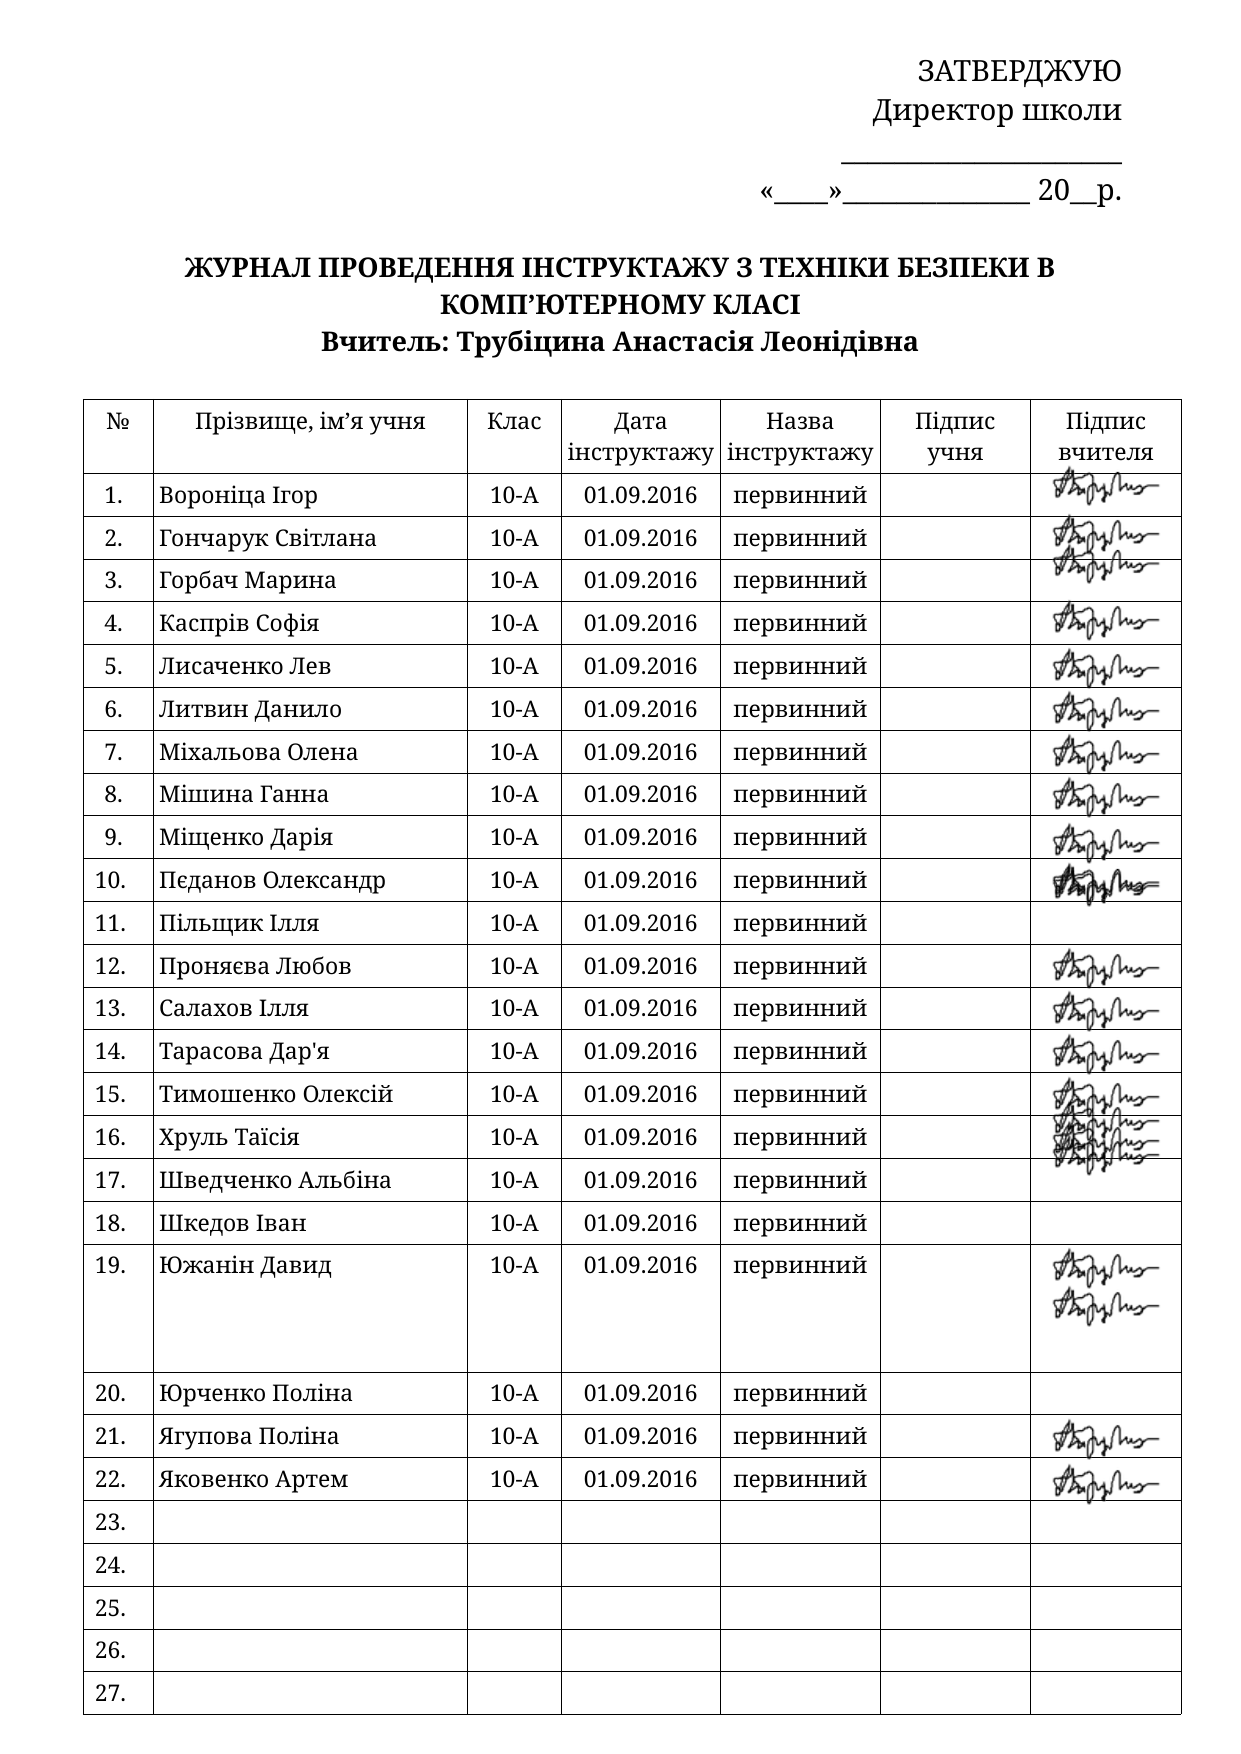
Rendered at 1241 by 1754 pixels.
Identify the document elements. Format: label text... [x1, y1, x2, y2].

table_cell Шведченко Альбіна [154, 1159, 467, 1201]
table_cell [1031, 945, 1048, 987]
table_cell 01.09.2016 [562, 945, 720, 987]
table_cell [84, 1245, 153, 1372]
picture [1048, 458, 1164, 915]
table_cell [154, 1672, 467, 1714]
table_cell [881, 1245, 1030, 1372]
table_cell 01.09.2016 [562, 816, 720, 858]
table_cell [1031, 1458, 1048, 1500]
table_cell [1031, 1030, 1048, 1039]
table_cell первинний [721, 945, 880, 987]
table_cell [881, 816, 1030, 858]
table_cell [881, 1415, 1030, 1457]
table_cell [881, 859, 1030, 901]
table_cell Тимошенко Олексій [154, 1073, 467, 1115]
table_cell 01.09.2016 [562, 1116, 720, 1158]
table_cell 10-А [468, 560, 561, 601]
table_cell 01.09.2016 [562, 517, 720, 558]
text ЖУРНАЛ ПРОВЕДЕННЯ ІНСТРУКТАЖУ З ТЕХНІКИ БЕЗПЕКИ В КОМП’ЮТЕРНОМУ КЛАСІ [118, 248, 1122, 322]
table_cell [562, 1630, 720, 1671]
table_cell [1031, 688, 1048, 730]
table_cell 10-А [468, 1159, 561, 1201]
table_cell первинний [721, 474, 880, 516]
table_cell 01.09.2016 [562, 1245, 720, 1372]
table_header Дата інструктажу [562, 400, 720, 473]
table_cell [881, 1073, 1030, 1115]
table_cell первинний [721, 859, 880, 901]
table_cell [1031, 1544, 1181, 1586]
picture [1048, 1411, 1164, 1513]
table_cell 01.09.2016 [562, 1373, 720, 1414]
table_cell 01.09.2016 [562, 560, 720, 601]
table_cell [1031, 474, 1048, 516]
table_cell Пільщик Ілля [154, 902, 467, 944]
table_cell Гончарук Світлана [154, 517, 467, 558]
table_cell [1031, 1116, 1048, 1158]
table_cell [1031, 816, 1048, 858]
table_cell [154, 1544, 467, 1586]
table_cell [84, 517, 153, 558]
table_cell Вороніца Ігор [154, 474, 467, 516]
table_cell [1164, 859, 1181, 901]
table_cell [1164, 474, 1181, 516]
table_cell 01.09.2016 [562, 731, 720, 772]
table_cell [1031, 645, 1048, 687]
table_cell 01.09.2016 [562, 688, 720, 730]
text «____»______________ 20__р. [118, 169, 1122, 209]
table_cell [84, 688, 153, 730]
table_cell первинний [721, 1458, 880, 1500]
table_cell [721, 1672, 880, 1714]
table_cell 10-А [468, 474, 561, 516]
table_cell [1031, 1159, 1181, 1201]
table_cell Міщенко Дарія [154, 816, 467, 858]
table_cell [1164, 1030, 1181, 1039]
table_cell [84, 1501, 153, 1543]
text Директор школи [118, 90, 1122, 129]
table_cell первинний [721, 774, 880, 815]
table_cell [1031, 602, 1048, 644]
table_cell [562, 1587, 720, 1628]
table_cell 10-А [468, 1373, 561, 1414]
table_cell [84, 1672, 153, 1714]
table_cell 10-А [468, 1415, 561, 1457]
table_cell [1164, 602, 1181, 644]
table_cell [154, 1501, 467, 1543]
table_cell [84, 816, 153, 858]
table_cell 01.09.2016 [562, 1415, 720, 1457]
table_cell 10-А [468, 731, 561, 772]
table_cell 10-А [468, 816, 561, 858]
table_cell [1164, 1245, 1181, 1334]
table_cell [1164, 1073, 1181, 1115]
table_cell Яковенко Артем [154, 1458, 467, 1500]
table_cell 10-А [468, 1073, 561, 1115]
text ЗАТВЕРДЖУЮ [118, 50, 1122, 90]
table_cell 01.09.2016 [562, 602, 720, 644]
table_cell первинний [721, 1245, 880, 1372]
table_cell [1164, 645, 1181, 687]
table_cell 10-А [468, 688, 561, 730]
table_cell Горбач Марина [154, 560, 467, 601]
table_cell первинний [721, 988, 880, 1029]
table_cell [84, 1415, 153, 1457]
table_cell [1031, 988, 1048, 1029]
table_cell [1164, 1116, 1181, 1158]
table_cell [881, 1501, 1030, 1543]
table_cell 01.09.2016 [562, 859, 720, 901]
table_cell 10-А [468, 945, 561, 987]
table_cell [84, 988, 153, 1029]
table_cell 01.09.2016 [562, 988, 720, 1029]
table_cell 10-А [468, 645, 561, 687]
table_cell [881, 1672, 1030, 1714]
table_cell 01.09.2016 [562, 1458, 720, 1500]
table_cell [468, 1672, 561, 1714]
table_cell [1031, 1373, 1181, 1414]
table_cell [1031, 1040, 1048, 1072]
table_cell [881, 1458, 1030, 1500]
table_cell 10-А [468, 1116, 561, 1158]
table_cell первинний [721, 560, 880, 601]
table_cell [881, 1544, 1030, 1586]
table_cell [1031, 859, 1048, 901]
table_cell [881, 517, 1030, 558]
table_cell 01.09.2016 [562, 1030, 720, 1072]
table_cell первинний [721, 1373, 880, 1414]
table_cell первинний [721, 645, 880, 687]
table_cell [1164, 560, 1181, 601]
table_cell [468, 1630, 561, 1671]
table_cell [84, 1073, 153, 1115]
table_cell [1031, 1587, 1181, 1628]
table_cell Каспрів Софія [154, 602, 467, 644]
table_cell 10-А [468, 1202, 561, 1243]
table_cell 01.09.2016 [562, 902, 720, 944]
table_cell 10-А [468, 902, 561, 944]
table_cell [1164, 1458, 1181, 1500]
table_cell [1031, 1073, 1048, 1115]
table_cell [468, 1587, 561, 1628]
table_cell [84, 645, 153, 687]
table_cell [1031, 1245, 1048, 1334]
table_cell Южанін Давид [154, 1245, 467, 1372]
table_cell 01.09.2016 [562, 1073, 720, 1115]
table_cell [881, 474, 1030, 516]
table_cell Пєданов Олександр [154, 859, 467, 901]
table_cell [84, 774, 153, 815]
table_cell [84, 1373, 153, 1414]
table_cell [84, 1544, 153, 1586]
table_cell первинний [721, 1116, 880, 1158]
table_cell [1164, 731, 1181, 772]
table_cell Юрченко Поліна [154, 1373, 467, 1414]
table_cell первинний [721, 1030, 880, 1072]
table_cell Ягупова Поліна [154, 1415, 467, 1457]
table_cell [1031, 1630, 1181, 1671]
table_header Підпис учня [881, 400, 1030, 473]
table_cell [84, 1630, 153, 1671]
table_cell [1031, 731, 1048, 772]
table_cell Проняєва Любов [154, 945, 467, 987]
table_cell 10-А [468, 602, 561, 644]
table_cell [881, 602, 1030, 644]
table_cell [1164, 688, 1181, 730]
table_cell [881, 1587, 1030, 1628]
table_cell [562, 1544, 720, 1586]
table_cell 10-А [468, 1030, 561, 1072]
table_cell 10-А [468, 1458, 561, 1500]
table_cell [84, 1116, 153, 1158]
table_cell [1031, 1335, 1181, 1372]
table_cell Тарасова Дар'я [154, 1030, 467, 1072]
table_cell 01.09.2016 [562, 474, 720, 516]
table_cell [721, 1587, 880, 1628]
table_cell 01.09.2016 [562, 1202, 720, 1243]
table_cell [1164, 988, 1181, 1029]
table_cell [84, 602, 153, 644]
table_cell [1164, 1415, 1181, 1457]
table_cell [84, 1587, 153, 1628]
table_cell первинний [721, 816, 880, 858]
table_cell первинний [721, 731, 880, 772]
table_cell первинний [721, 517, 880, 558]
table_cell [1031, 1501, 1181, 1543]
table_cell [468, 1501, 561, 1543]
table_cell первинний [721, 1202, 880, 1243]
table_cell [84, 1458, 153, 1500]
table_cell [881, 1373, 1030, 1414]
table_cell [84, 1202, 153, 1243]
text _____________________ [118, 129, 1122, 169]
table_cell [1031, 1415, 1048, 1457]
table_cell [84, 1159, 153, 1201]
table_cell [881, 945, 1030, 987]
table_cell [468, 1544, 561, 1586]
table_cell [84, 902, 153, 944]
picture [1048, 1240, 1164, 1335]
table_cell 10-А [468, 1245, 561, 1372]
table_cell [84, 1030, 153, 1072]
table_cell [881, 1030, 1030, 1072]
table_header Назва інструктажу [721, 400, 880, 473]
table_cell [1031, 517, 1048, 558]
table_cell 10-А [468, 517, 561, 558]
table_cell [721, 1544, 880, 1586]
table_cell [881, 1159, 1030, 1201]
text Вчитель: Трубіцина Анастасія Леонідівна [118, 322, 1122, 359]
table_cell [1031, 902, 1181, 944]
table_cell [562, 1672, 720, 1714]
table_cell [721, 1630, 880, 1671]
table_cell [154, 1630, 467, 1671]
table_cell [881, 1116, 1030, 1158]
table_cell Шкедов Іван [154, 1202, 467, 1243]
table_cell 01.09.2016 [562, 1159, 720, 1201]
table_cell [881, 902, 1030, 944]
table_cell [1164, 945, 1181, 987]
table_cell [84, 474, 153, 516]
table_cell Міхальова Олена [154, 731, 467, 772]
table_cell [1031, 560, 1048, 601]
table_cell Мішина Ганна [154, 774, 467, 815]
table_cell 10-А [468, 774, 561, 815]
table_cell [881, 1202, 1030, 1243]
table_cell Салахов Ілля [154, 988, 467, 1029]
table_header Підпис вчителя [1031, 400, 1181, 473]
table_cell [84, 560, 153, 601]
table_cell [1164, 774, 1181, 815]
table_cell [881, 688, 1030, 730]
table_cell [562, 1501, 720, 1543]
table_cell [881, 774, 1030, 815]
table_cell первинний [721, 688, 880, 730]
table_header Клас [468, 400, 561, 473]
table_cell [881, 988, 1030, 1029]
table_cell 01.09.2016 [562, 774, 720, 815]
table_cell [1031, 1672, 1181, 1714]
table_cell 10-А [468, 859, 561, 901]
table_header № [84, 400, 153, 473]
table_cell [881, 1630, 1030, 1671]
table_cell [721, 1501, 880, 1543]
table_cell первинний [721, 1159, 880, 1201]
table_cell [84, 859, 153, 901]
table_cell [881, 560, 1030, 601]
table_cell 01.09.2016 [562, 645, 720, 687]
table_cell [881, 645, 1030, 687]
table_cell [1164, 816, 1181, 858]
table_header Прізвище, ім’я учня [154, 400, 467, 473]
table_cell первинний [721, 1415, 880, 1457]
table_cell 10-А [468, 988, 561, 1029]
table_cell [1031, 774, 1048, 815]
table_cell первинний [721, 602, 880, 644]
table_cell Литвин Данило [154, 688, 467, 730]
table_cell [154, 1587, 467, 1628]
table_cell [1031, 1202, 1181, 1243]
table_cell первинний [721, 902, 880, 944]
table_cell [881, 731, 1030, 772]
table_cell [84, 731, 153, 772]
table_cell [1164, 517, 1181, 558]
table_cell первинний [721, 1073, 880, 1115]
table_cell Хруль Таїсія [154, 1116, 467, 1158]
table_cell Лисаченко Лев [154, 645, 467, 687]
table_cell [1164, 1040, 1181, 1072]
picture [1048, 940, 1164, 1184]
table_cell [84, 945, 153, 987]
